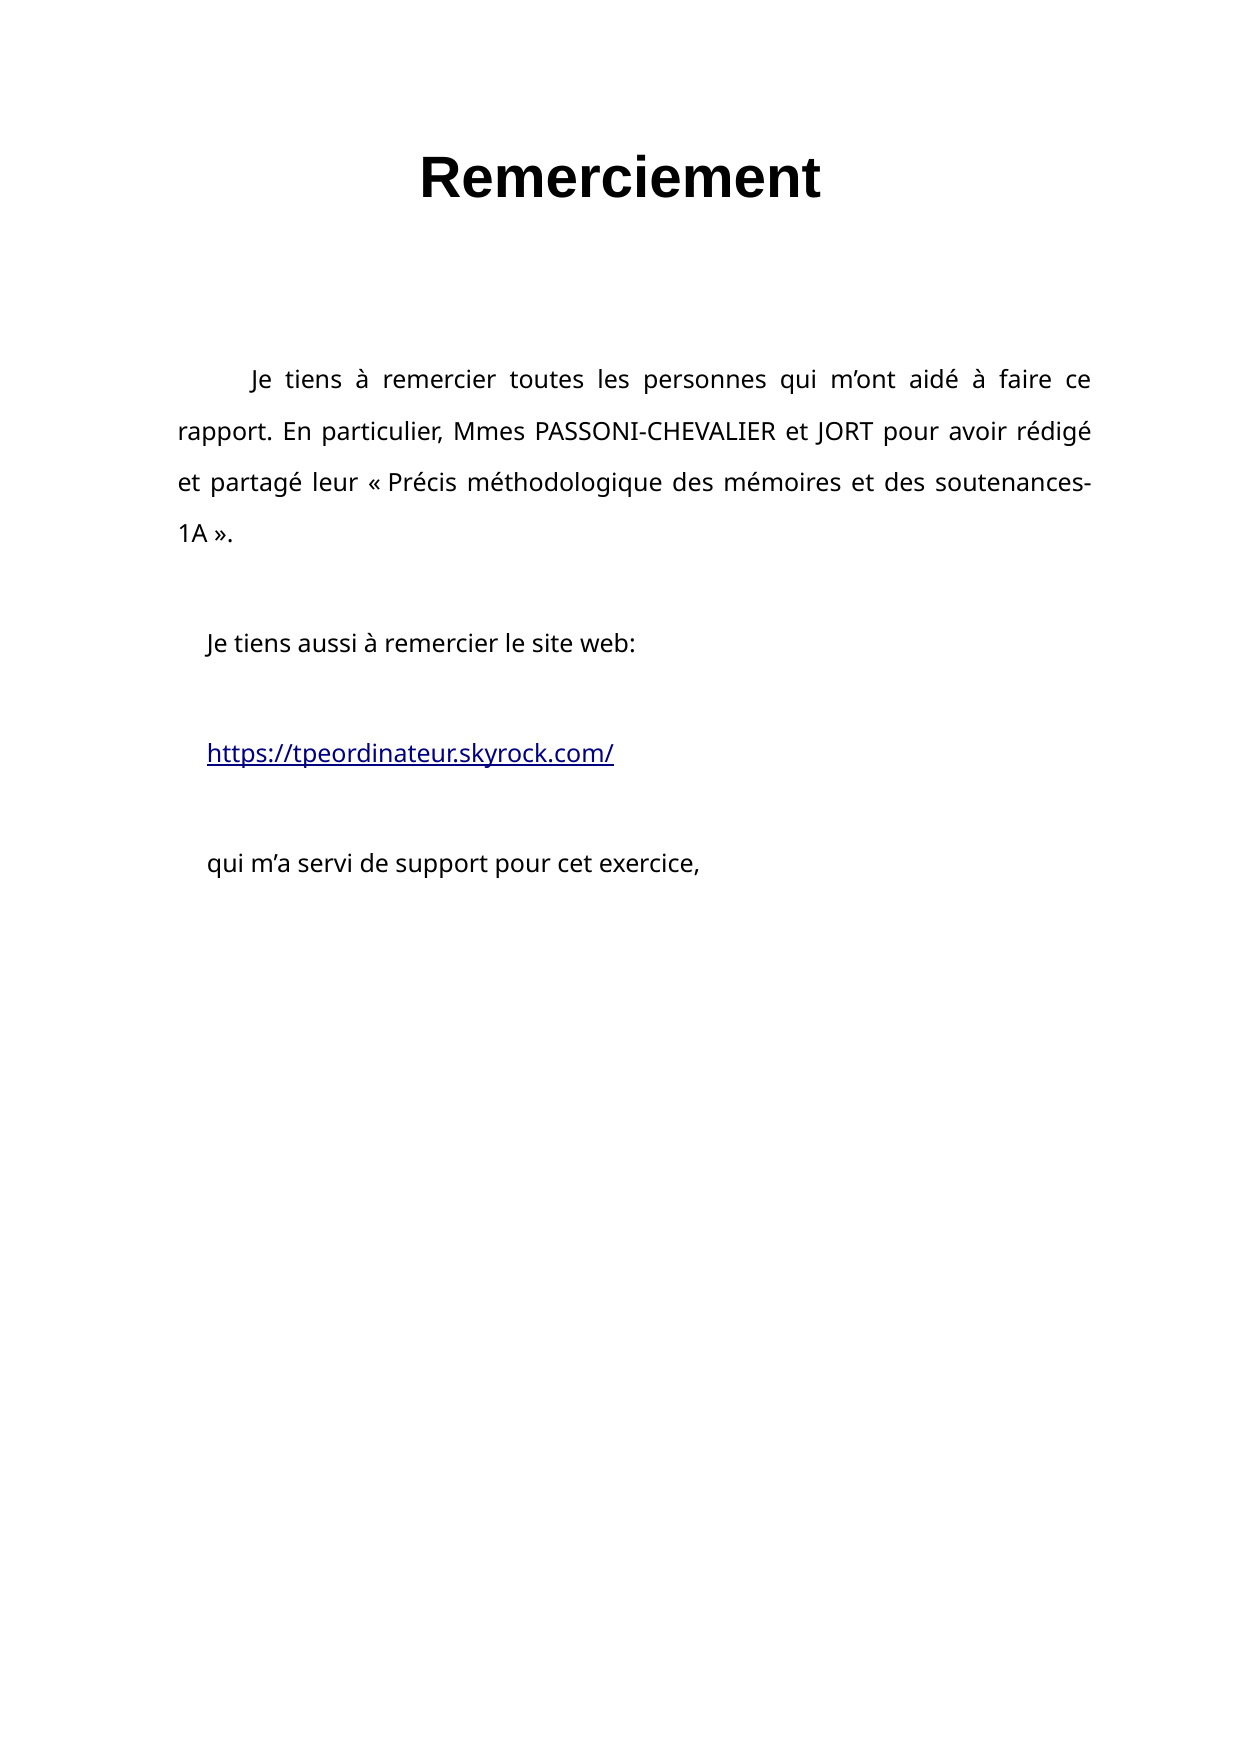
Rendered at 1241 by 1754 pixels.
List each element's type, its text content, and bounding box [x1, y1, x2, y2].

text qui m’a servi de support pour cet exercice, [177, 845, 1093, 879]
text Je tiens à remercier toutes les personnes qui m’ont aidé à faire ce rapport. En particulier, Mmes PASSONI-CHEVALIER et JORT pour avoir rédigé et partagé leur « Précis méthodologique des mémoires et des soutenances-1A ». [177, 362, 1093, 549]
text Je tiens aussi à remercier le site web: [177, 625, 1093, 659]
title Remerciement [118, 143, 1122, 210]
text https://tpeordinateur.skyrock.com/ [177, 735, 1093, 769]
